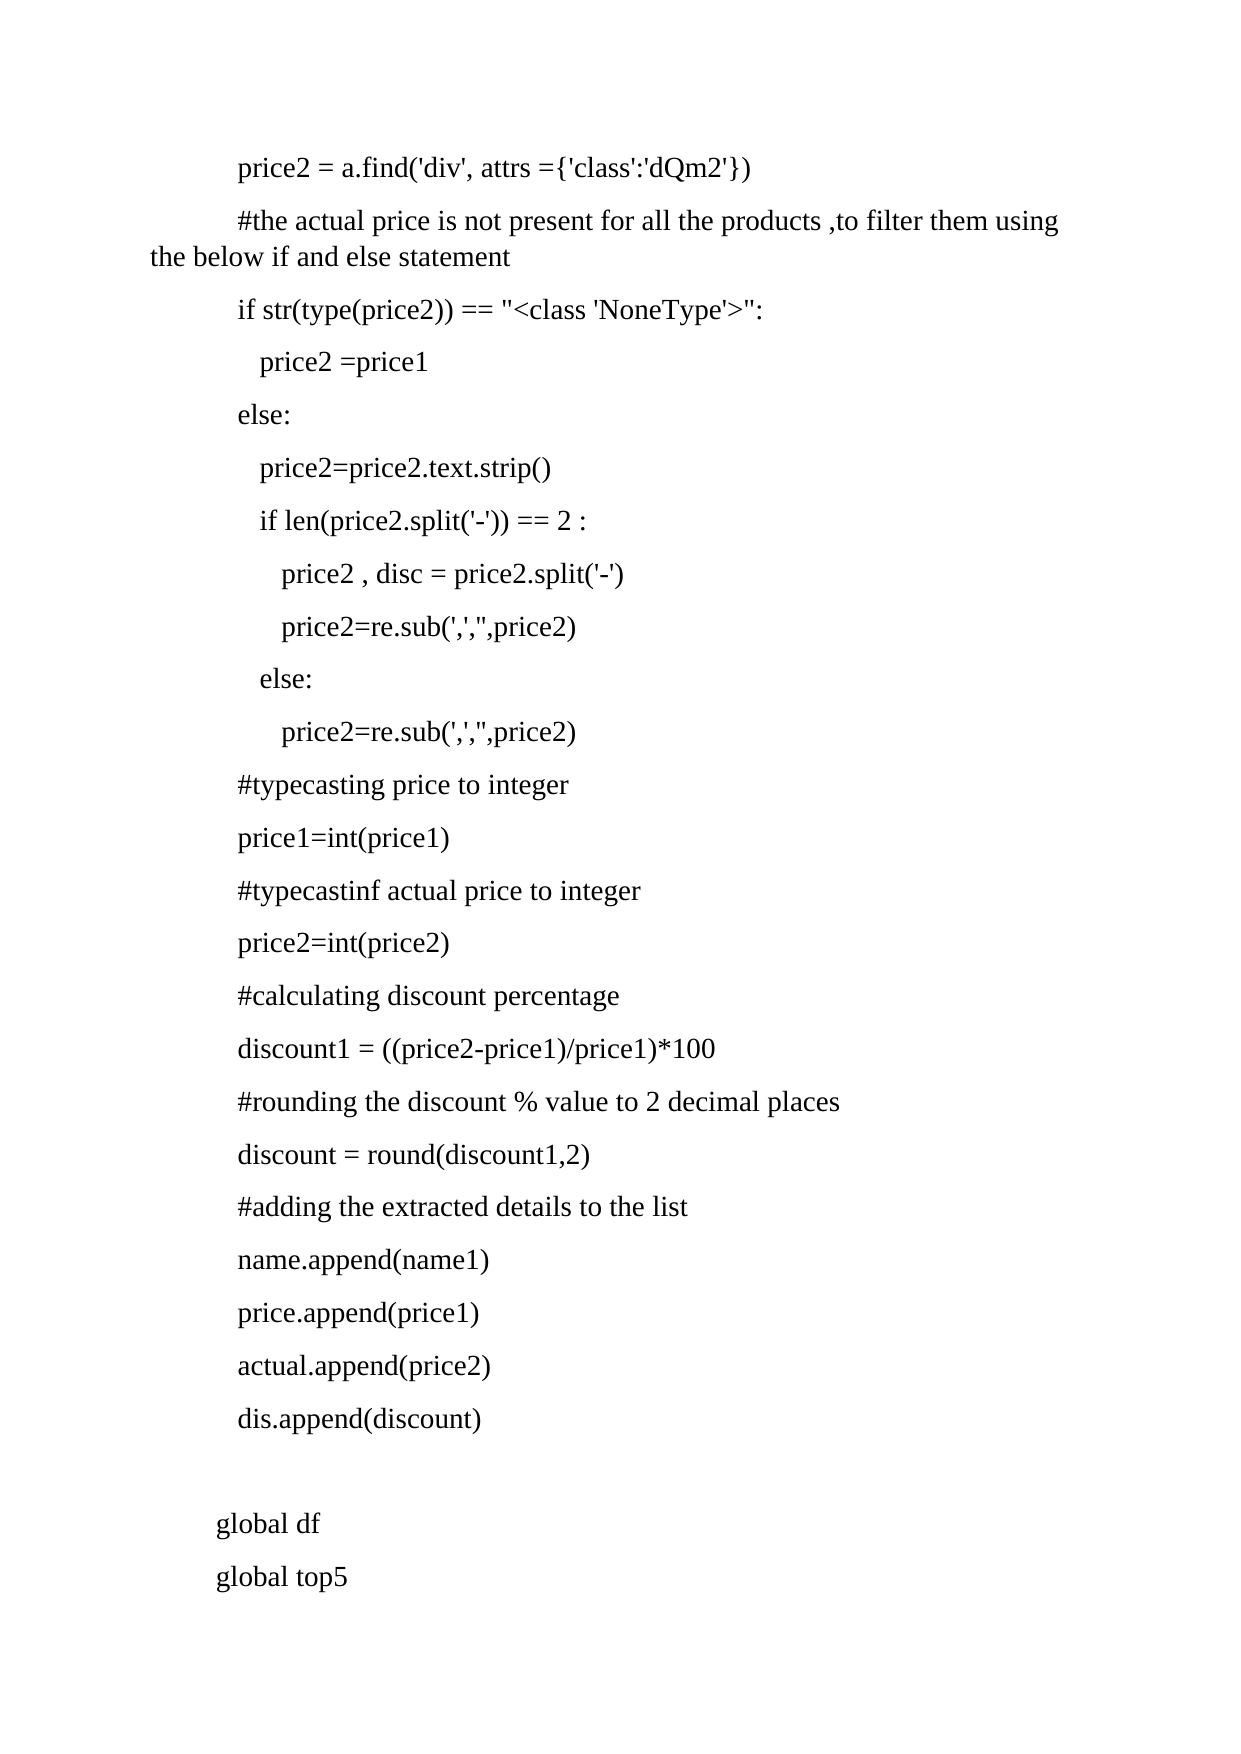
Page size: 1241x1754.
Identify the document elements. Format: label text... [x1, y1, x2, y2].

text #rounding the discount % value to 2 decimal places [150, 1084, 1090, 1117]
text else: [150, 661, 1090, 695]
text price1=int(price1) [150, 820, 1090, 853]
text #the actual price is not present for all the products ,to filter them using the below if and else statement [150, 203, 1090, 272]
text price2 =price1 [150, 344, 1090, 378]
text price2 , disc = price2.split('-') [150, 556, 1090, 589]
text #calculating discount percentage [150, 978, 1090, 1012]
text discount = round(discount1,2) [150, 1137, 1090, 1170]
text #adding the extracted details to the list [150, 1189, 1090, 1223]
text global df [150, 1506, 1090, 1540]
text price2=re.sub(',','',price2) [150, 714, 1090, 748]
text if str(type(price2)) == "<class 'NoneType'>": [150, 292, 1090, 325]
text dis.append(discount) [150, 1401, 1090, 1434]
text actual.append(price2) [150, 1348, 1090, 1382]
text price2 = a.find('div', attrs ={'class':'dQm2'}) [150, 150, 1090, 183]
text price2=int(price2) [150, 926, 1090, 959]
text if len(price2.split('-')) == 2 : [150, 503, 1090, 537]
text #typecasting price to integer [150, 767, 1090, 801]
text #typecastinf actual price to integer [150, 873, 1090, 906]
text discount1 = ((price2-price1)/price1)*100 [150, 1031, 1090, 1065]
text name.append(name1) [150, 1242, 1090, 1276]
text price.append(price1) [150, 1295, 1090, 1329]
text global top5 [150, 1559, 1090, 1593]
text else: [150, 397, 1090, 431]
text price2=re.sub(',','',price2) [150, 609, 1090, 642]
text price2=price2.text.strip() [150, 450, 1090, 484]
